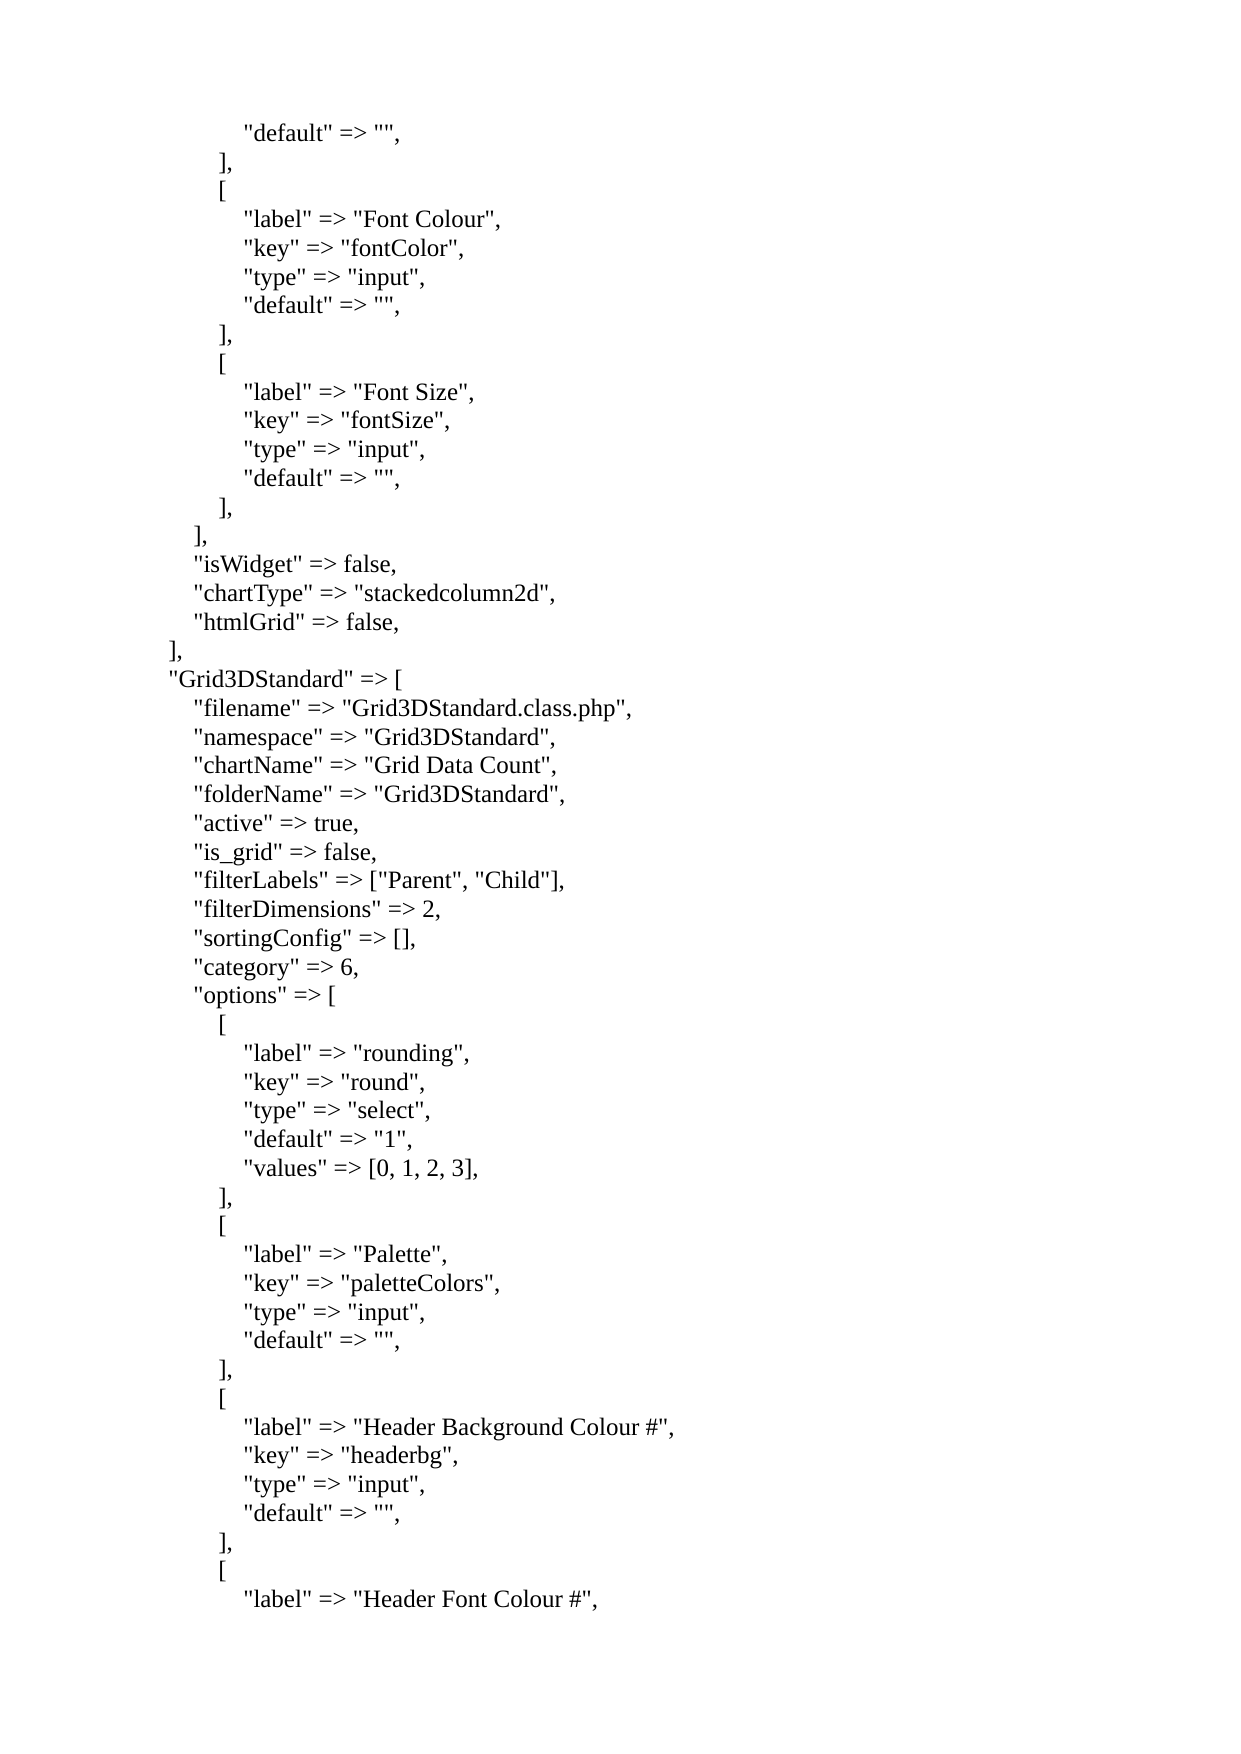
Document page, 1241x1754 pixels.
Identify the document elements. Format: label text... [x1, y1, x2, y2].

text ], [118, 319, 1122, 348]
text "default" => "", [118, 463, 1122, 492]
text "htmlGrid" => false, [118, 607, 1122, 636]
text "default" => "", [118, 1498, 1122, 1527]
text [ [118, 176, 1122, 204]
text "type" => "input", [118, 262, 1122, 291]
text "is_grid" => false, [118, 837, 1122, 866]
text "filterDimensions" => 2, [118, 894, 1122, 923]
text "active" => true, [118, 808, 1122, 837]
text "sortingConfig" => [], [118, 923, 1122, 952]
text [ [118, 1383, 1122, 1412]
text "filterLabels" => ["Parent", "Child"], [118, 866, 1122, 894]
text "label" => "Font Colour", [118, 204, 1122, 233]
text "options" => [ [118, 981, 1122, 1009]
text "label" => "Font Size", [118, 377, 1122, 406]
text ], [118, 521, 1122, 549]
text "label" => "Palette", [118, 1239, 1122, 1268]
text "values" => [0, 1, 2, 3], [118, 1153, 1122, 1182]
text "category" => 6, [118, 952, 1122, 981]
text "label" => "rounding", [118, 1038, 1122, 1067]
text ], [118, 636, 1122, 664]
text [ [118, 1009, 1122, 1038]
text "default" => "", [118, 118, 1122, 147]
text "type" => "input", [118, 1297, 1122, 1326]
text ], [118, 147, 1122, 176]
text ], [118, 492, 1122, 521]
text "key" => "headerbg", [118, 1441, 1122, 1469]
text "key" => "round", [118, 1067, 1122, 1096]
text "key" => "fontColor", [118, 233, 1122, 262]
text "default" => "", [118, 291, 1122, 319]
text ], [118, 1182, 1122, 1211]
text ], [118, 1527, 1122, 1556]
text "isWidget" => false, [118, 549, 1122, 578]
text ], [118, 1354, 1122, 1383]
text "chartType" => "stackedcolumn2d", [118, 578, 1122, 607]
text "label" => "Header Background Colour #", [118, 1412, 1122, 1441]
text "type" => "select", [118, 1096, 1122, 1124]
text [ [118, 1556, 1122, 1584]
text "filename" => "Grid3DStandard.class.php", [118, 693, 1122, 722]
text "namespace" => "Grid3DStandard", [118, 722, 1122, 751]
text "default" => "1", [118, 1124, 1122, 1153]
text [ [118, 1211, 1122, 1239]
text "type" => "input", [118, 434, 1122, 463]
text "chartName" => "Grid Data Count", [118, 751, 1122, 779]
text "default" => "", [118, 1326, 1122, 1354]
text [ [118, 348, 1122, 377]
text "folderName" => "Grid3DStandard", [118, 779, 1122, 808]
text "label" => "Header Font Colour #", [118, 1584, 1122, 1613]
text "Grid3DStandard" => [ [118, 664, 1122, 693]
text "key" => "fontSize", [118, 406, 1122, 434]
text "type" => "input", [118, 1469, 1122, 1498]
text "key" => "paletteColors", [118, 1268, 1122, 1297]
